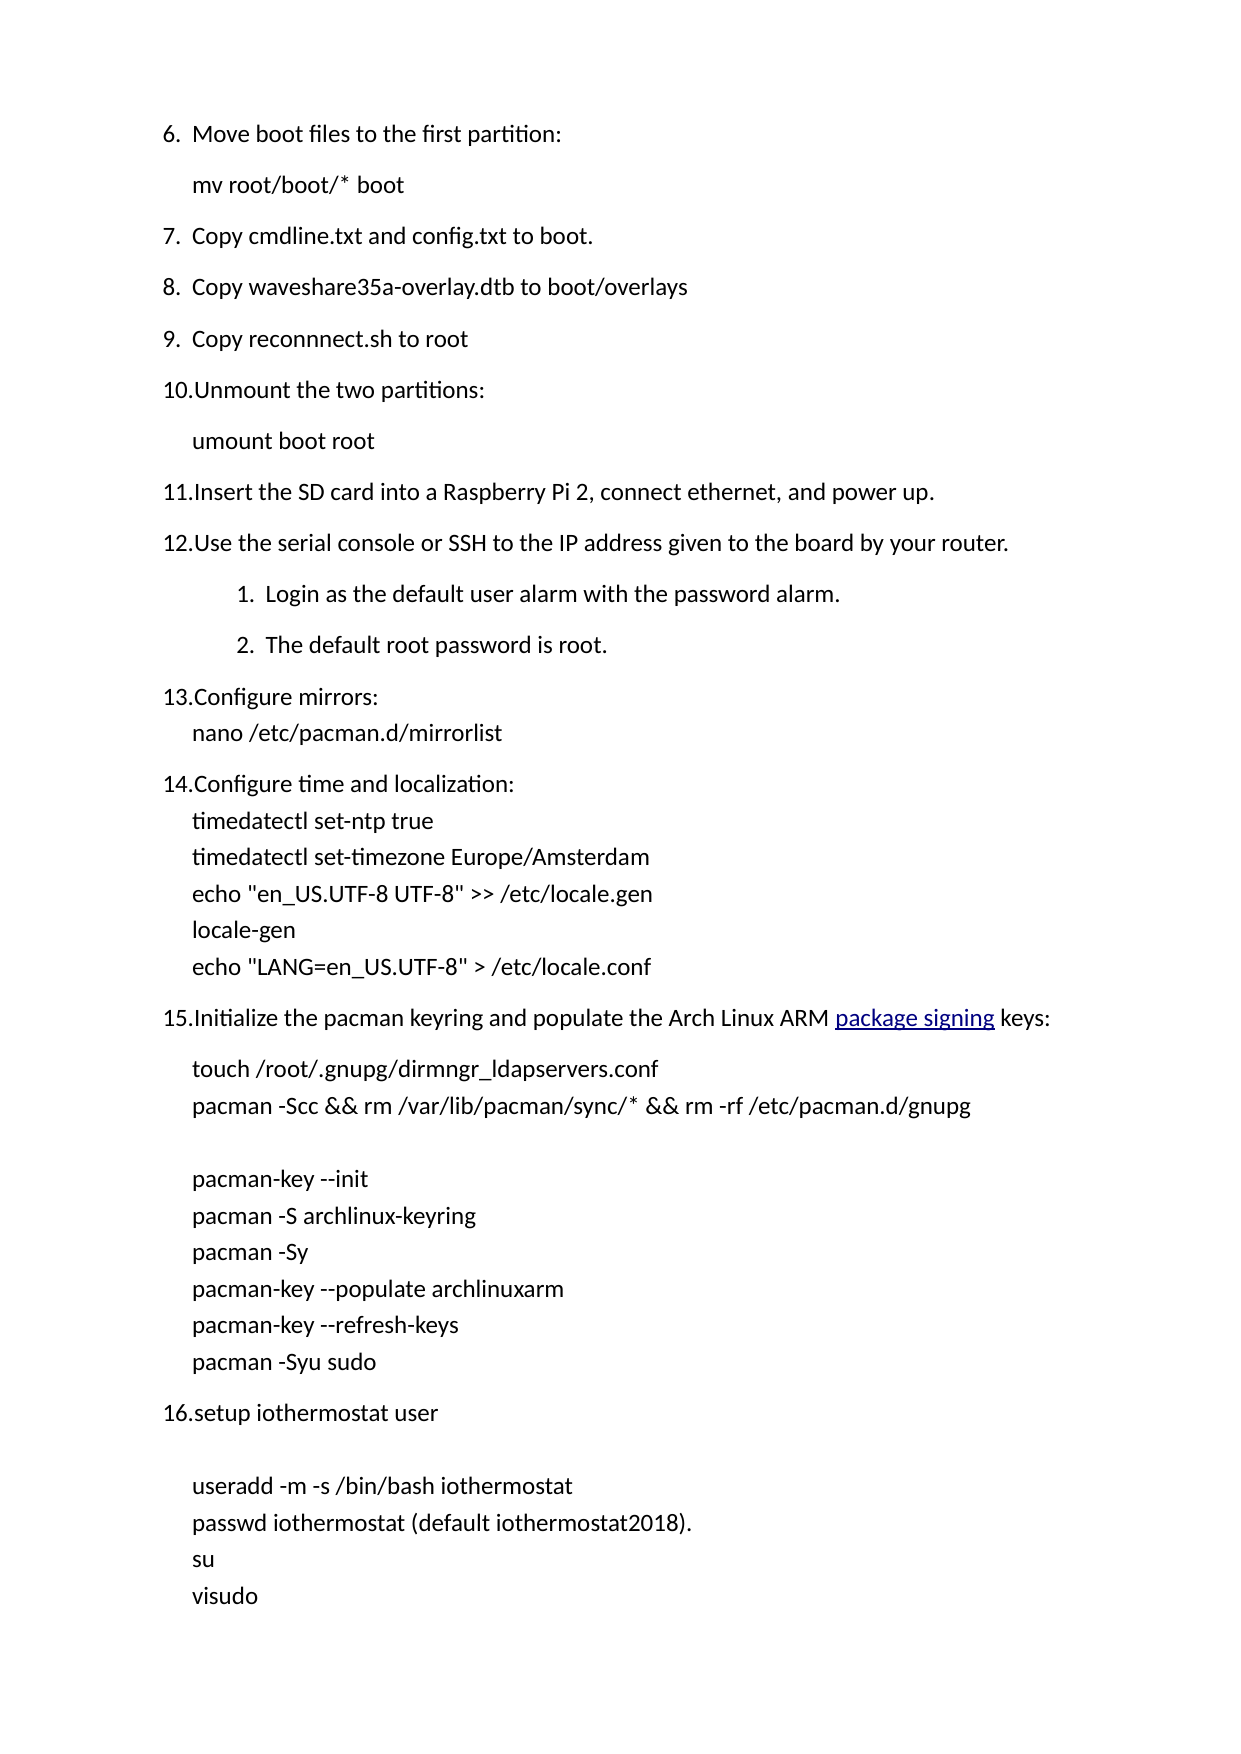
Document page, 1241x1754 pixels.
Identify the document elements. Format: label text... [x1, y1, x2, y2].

list Copy waveshare35a-overlay.dtb to boot/overlays [162, 272, 1122, 302]
list Move boot files to the first partition: [162, 118, 1122, 149]
list Use the serial console or SSH to the IP address given to the board by your router. [162, 527, 1122, 558]
list Copy reconnnect.sh to root [162, 323, 1122, 353]
list The default root password is root. [236, 629, 1122, 660]
list touch /root/.gnupg/dirmngr_ldapservers.conf pacman -Scc && rm /var/lib/pacman/sync/* && rm -rf /etc/pacman.d/gnupg pacman-key --init pacman -S archlinux-keyring pacman -Sy pacman-key --populate archlinuxarm pacman-key --refresh-keys pacman -Syu sudo [162, 1053, 1122, 1377]
list Copy cmdline.txt and config.txt to boot. [162, 220, 1122, 251]
list Login as the default user alarm with the password alarm. [236, 578, 1122, 609]
list setup iothermostat user useradd -m -s /bin/bash iothermostat passwd iothermostat (default iothermostat2018). su visudo [162, 1397, 1122, 1611]
list Unmount the two partitions: [162, 374, 1122, 404]
list umount boot root [162, 425, 1122, 456]
list mv root/boot/* boot [162, 169, 1122, 200]
list Configure time and localization: timedatectl set-ntp true timedatectl set-timezone Europe/Amsterdam echo "en_US.UTF-8 UTF-8" >> /etc/locale.gen locale-gen echo "LANG=en_US.UTF-8" > /etc/locale.conf [162, 768, 1122, 982]
list Configure mirrors: nano /etc/pacman.d/mirrorlist [162, 681, 1122, 748]
list Insert the SD card into a Raspberry Pi 2, connect ethernet, and power up. [162, 476, 1122, 507]
list Initialize the pacman keyring and populate the Arch Linux ARM package signing keys: [162, 1002, 1122, 1033]
